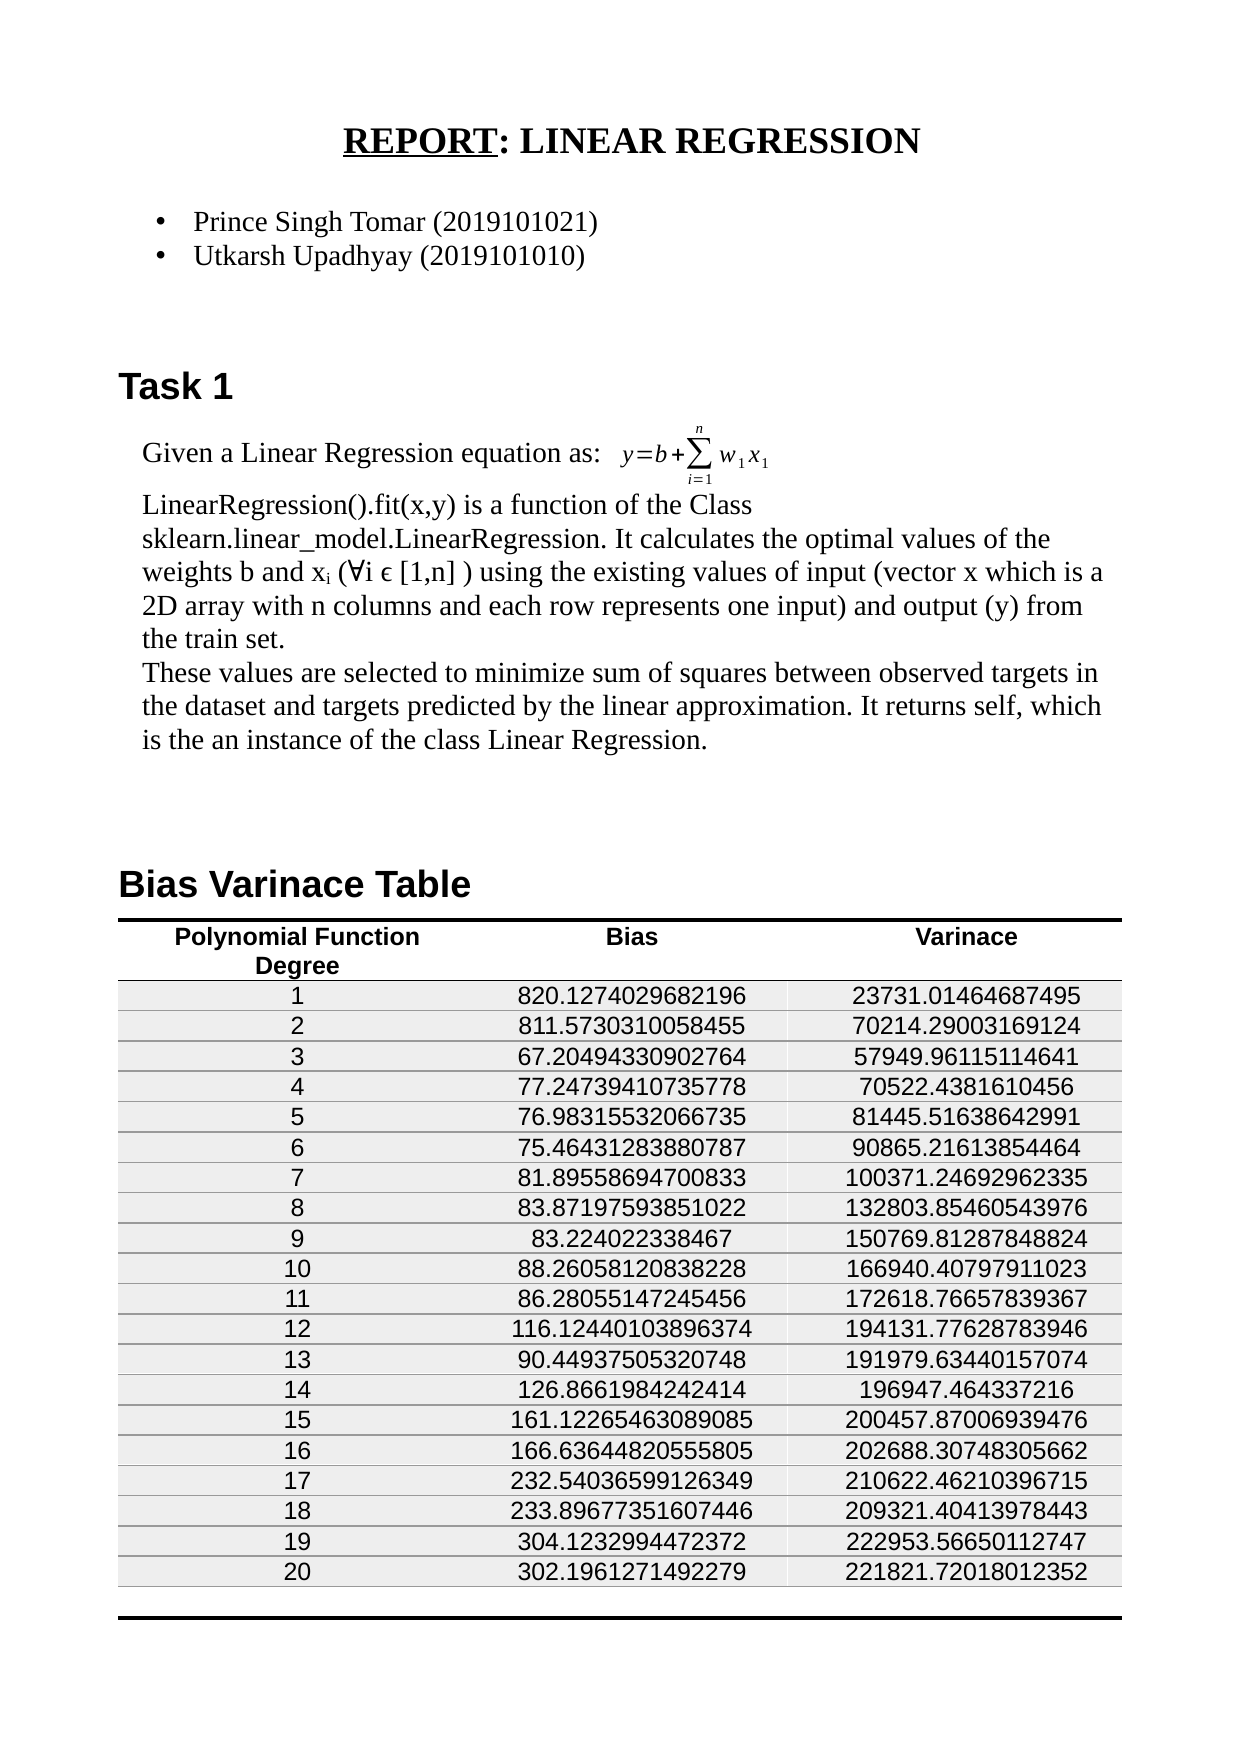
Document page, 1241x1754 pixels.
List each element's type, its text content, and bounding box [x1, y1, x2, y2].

table_cell [453, 1587, 787, 1616]
table_cell 14 [118, 1375, 453, 1404]
table_cell 196947.464337216 [788, 1375, 1122, 1404]
table_cell 88.26058120838228 [453, 1254, 787, 1283]
text These values are selected to minimize sum of squares between observed targets in the dataset and targets predicted by the linear approximation. It returns self, which is the an instance of the class Linear Regression. [142, 655, 1122, 756]
table_cell 202688.30748305662 [788, 1436, 1122, 1464]
table_cell 83.87197593851022 [453, 1193, 787, 1222]
table_cell 67.20494330902764 [453, 1042, 787, 1070]
table_cell 17 [118, 1466, 453, 1495]
table_cell 820.1274029682196 [453, 981, 787, 1010]
table_cell 86.28055147245456 [453, 1284, 787, 1313]
text LinearRegression().fit(x,y) is a function of the Class sklearn.linear_model.LinearRegression. It calculates the optimal values of the weights b and xi (∀i ϵ [1,n] ) using the existing values of input (vector x which is a 2D array with n columns and each row represents one input) and output (y) from the train set. [142, 487, 1122, 655]
table_cell 3 [118, 1042, 453, 1070]
table_cell 23731.01464687495 [788, 981, 1122, 1010]
table_header Bias [453, 922, 787, 979]
table_cell 200457.87006939476 [788, 1406, 1122, 1434]
table_cell 126.8661984242414 [453, 1375, 787, 1404]
table_cell 83.224022338467 [453, 1224, 787, 1252]
table_cell 6 [118, 1133, 453, 1161]
table_cell 150769.81287848824 [788, 1224, 1122, 1252]
table_cell 166940.40797911023 [788, 1254, 1122, 1283]
table_cell 191979.63440157074 [788, 1345, 1122, 1373]
table_cell 70214.29003169124 [788, 1011, 1122, 1040]
table_cell 210622.46210396715 [788, 1466, 1122, 1495]
table_cell 222953.56650112747 [788, 1527, 1122, 1555]
table_cell 9 [118, 1224, 453, 1252]
table_cell 232.54036599126349 [453, 1466, 787, 1495]
table_cell 100371.24692962335 [788, 1163, 1122, 1192]
table_cell 132803.85460543976 [788, 1193, 1122, 1222]
table_cell 70522.4381610456 [788, 1072, 1122, 1101]
table_cell 20 [118, 1557, 453, 1586]
text Given a Linear Regression equation as: [142, 420, 1122, 487]
table_cell 304.1232994472372 [453, 1527, 787, 1555]
table_cell 4 [118, 1072, 453, 1101]
table_cell 11 [118, 1284, 453, 1313]
table_cell [788, 1587, 1122, 1616]
table_cell 221821.72018012352 [788, 1557, 1122, 1586]
table_cell 194131.77628783946 [788, 1315, 1122, 1343]
table_cell 161.12265463089085 [453, 1406, 787, 1434]
table_cell 1 [118, 981, 453, 1010]
table_cell 19 [118, 1527, 453, 1555]
table_cell 90.44937505320748 [453, 1345, 787, 1373]
list Utkarsh Upadhyay (2019101010) [156, 238, 1122, 272]
subtitle Task 1 [118, 364, 1122, 407]
table_cell 77.24739410735778 [453, 1072, 787, 1101]
table_cell 76.98315532066735 [453, 1102, 787, 1131]
table_cell 116.12440103896374 [453, 1315, 787, 1343]
table_cell 5 [118, 1102, 453, 1131]
table_cell 12 [118, 1315, 453, 1343]
table_cell 57949.96115114641 [788, 1042, 1122, 1070]
table_header Polynomial Function Degree [118, 922, 453, 979]
table_cell [118, 1587, 453, 1616]
table_cell 172618.76657839367 [788, 1284, 1122, 1313]
table_cell 2 [118, 1011, 453, 1040]
table_cell 233.89677351607446 [453, 1496, 787, 1525]
subtitle Bias Varinace Table [118, 862, 1122, 905]
table_header Varinace [788, 922, 1122, 979]
table_cell 209321.40413978443 [788, 1496, 1122, 1525]
table_cell 18 [118, 1496, 453, 1525]
table_cell 302.1961271492279 [453, 1557, 787, 1586]
table_cell 811.5730310058455 [453, 1011, 787, 1040]
table_cell 13 [118, 1345, 453, 1373]
table_cell 7 [118, 1163, 453, 1192]
list Prince Singh Tomar (2019101021) [156, 204, 1122, 238]
table_cell 16 [118, 1436, 453, 1464]
table_cell 166.63644820555805 [453, 1436, 787, 1464]
table_cell 81.89558694700833 [453, 1163, 787, 1192]
table_cell 75.46431283880787 [453, 1133, 787, 1161]
table_cell 8 [118, 1193, 453, 1222]
table_cell 81445.51638642991 [788, 1102, 1122, 1131]
table_cell 90865.21613854464 [788, 1133, 1122, 1161]
text REPORT: LINEAR REGRESSION [142, 118, 1122, 161]
table_cell 15 [118, 1406, 453, 1434]
table_cell 10 [118, 1254, 453, 1283]
